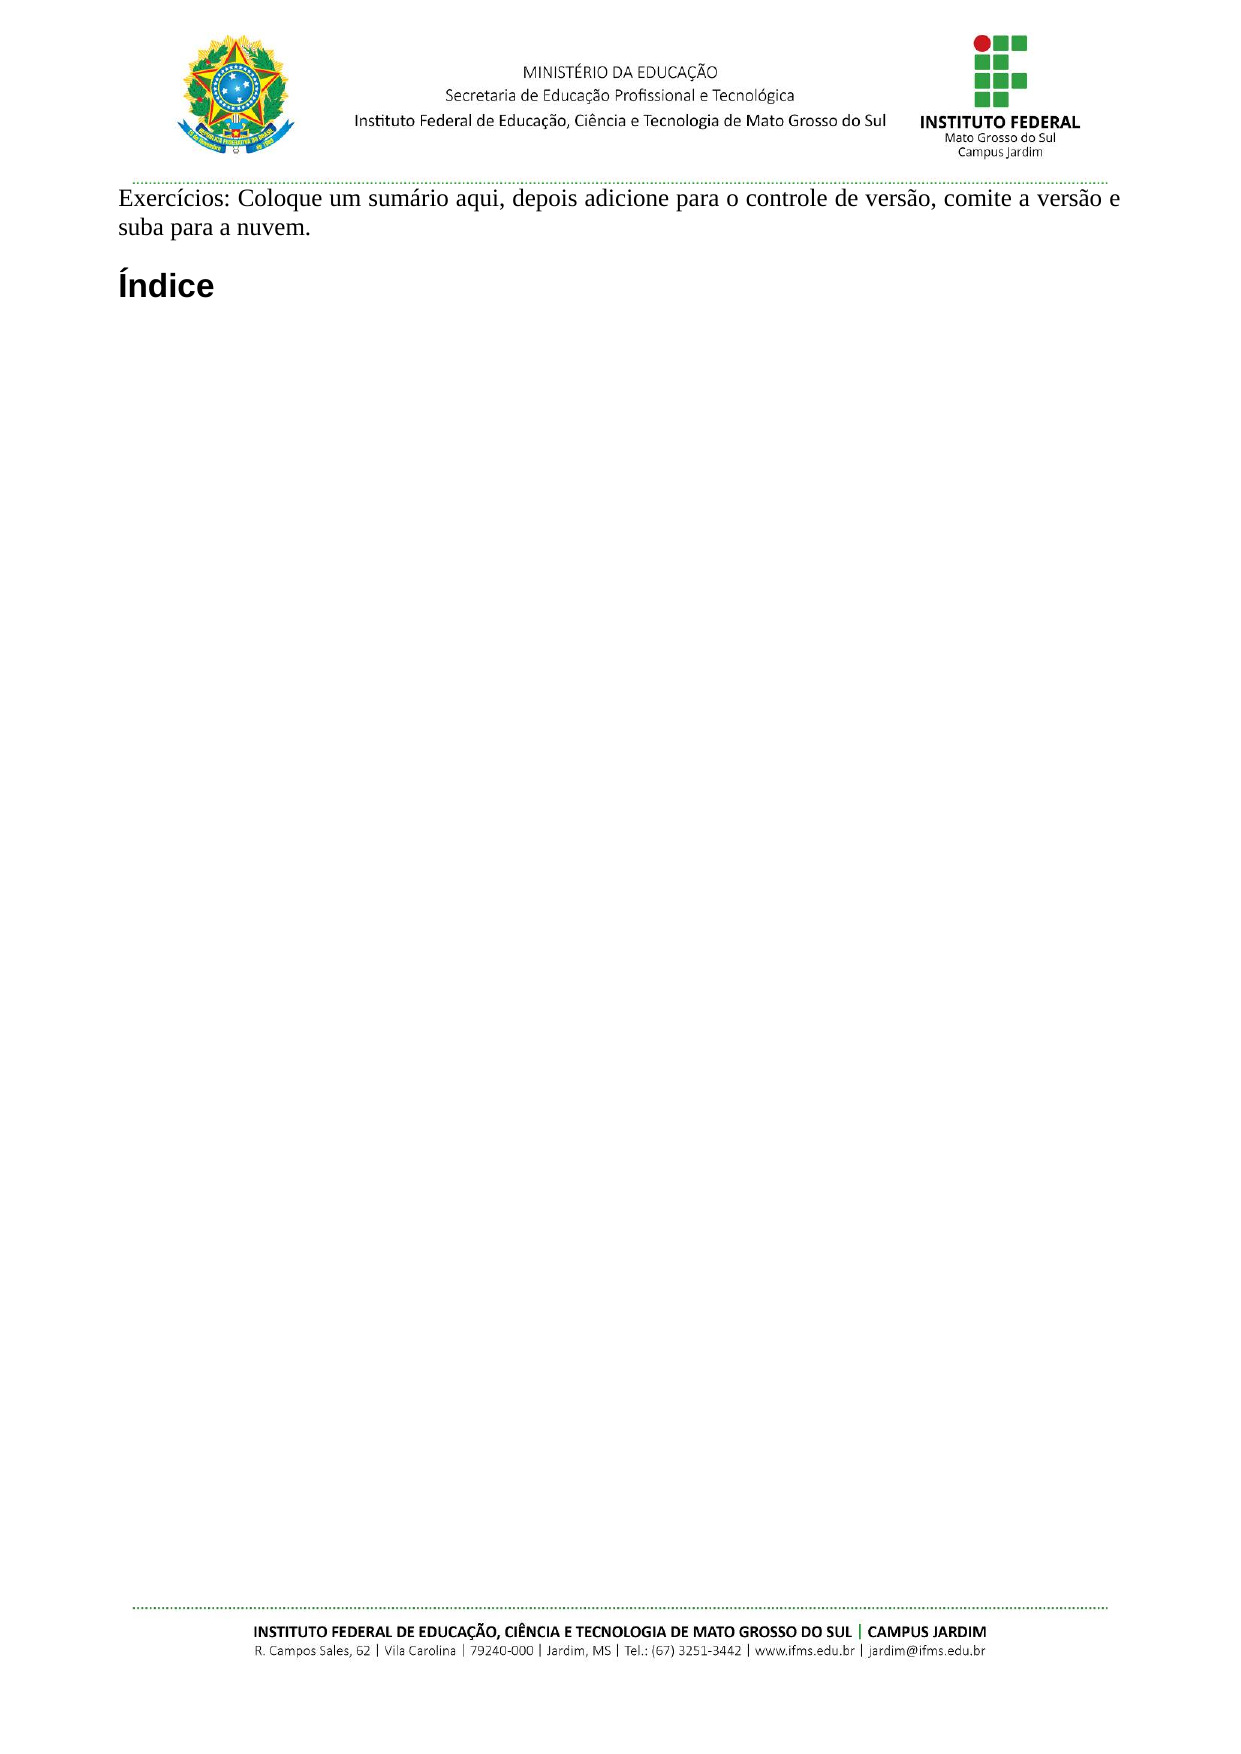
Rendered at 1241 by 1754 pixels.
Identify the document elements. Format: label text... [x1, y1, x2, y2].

text Exercícios: Coloque um sumário aqui, depois adicione para o controle de versão, comite a versão e suba para a nuvem. [118, 176, 1122, 241]
picture [132, 20, 1108, 184]
picture [132, 1607, 1108, 1667]
subtitle Índice [118, 266, 1122, 304]
